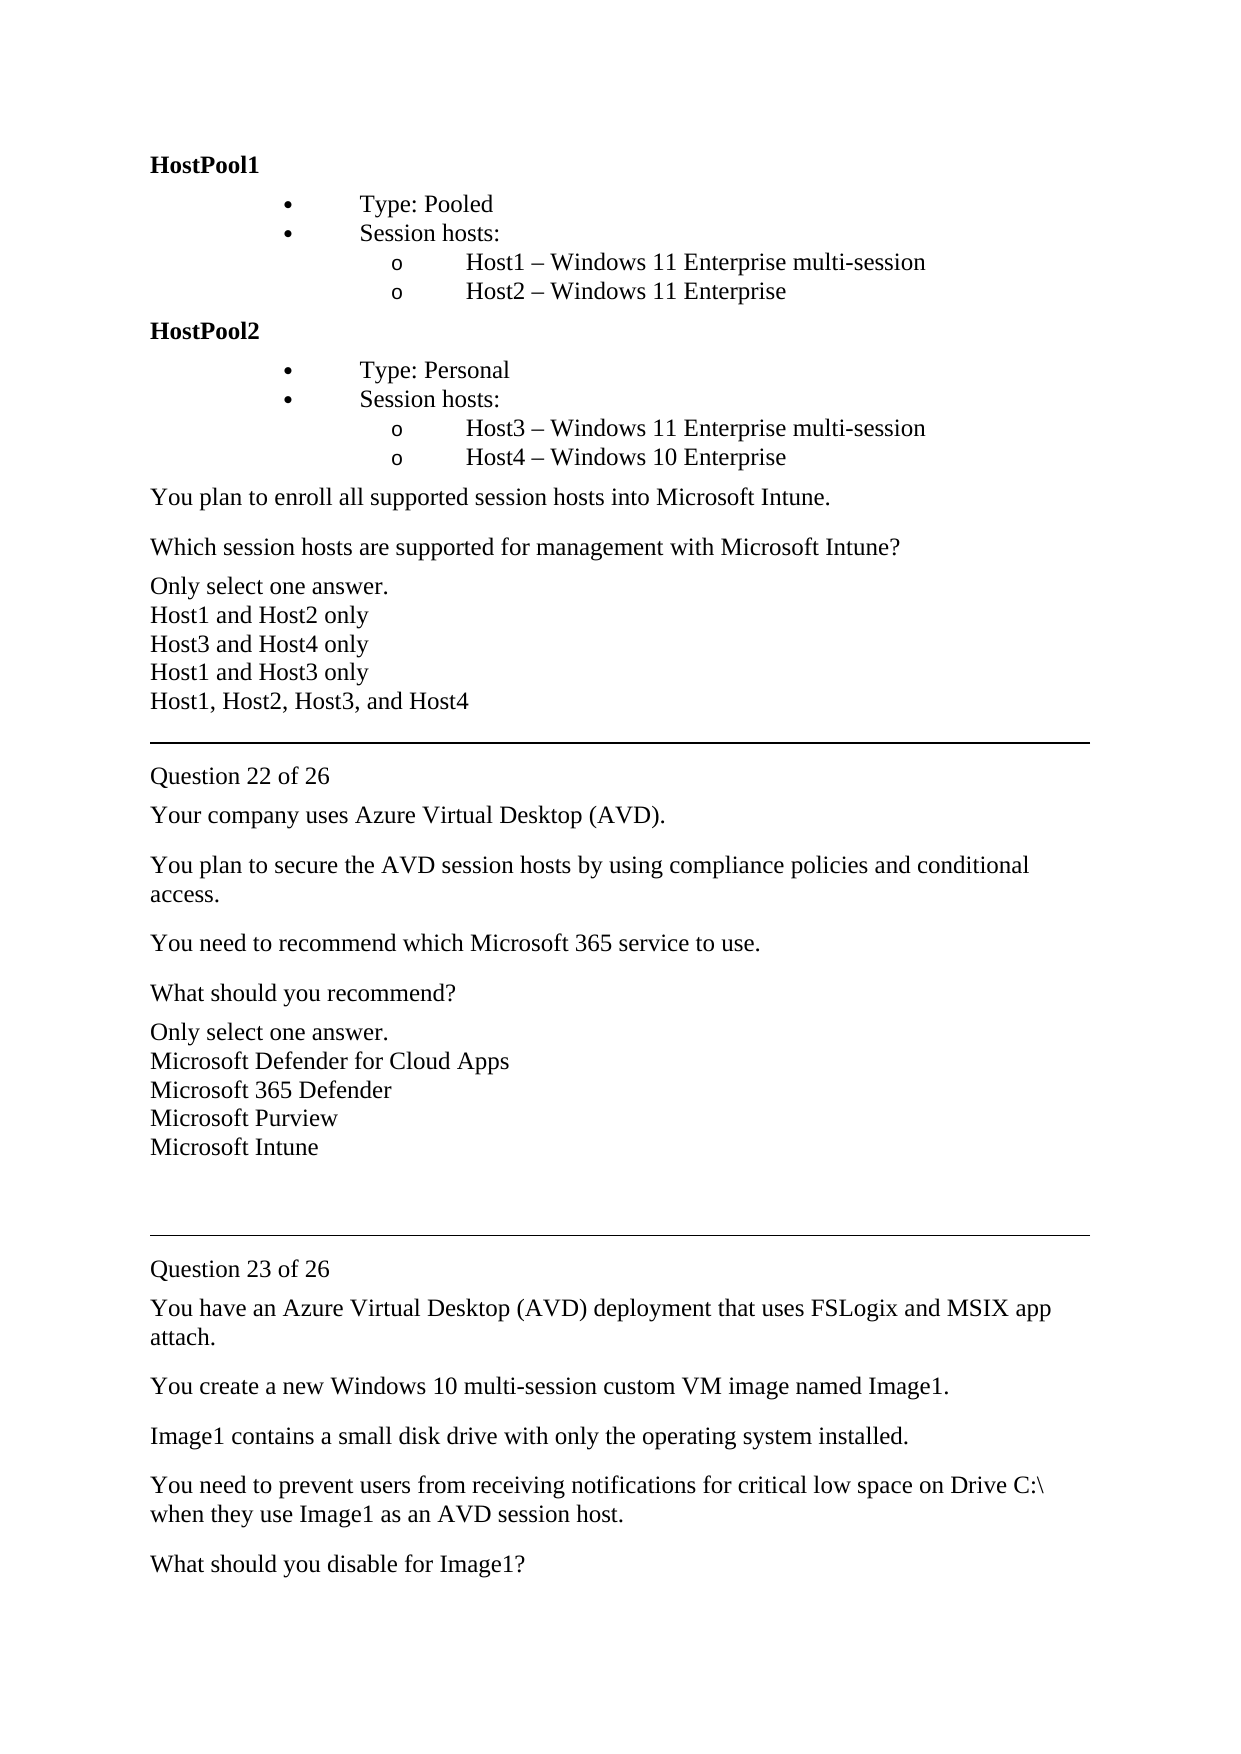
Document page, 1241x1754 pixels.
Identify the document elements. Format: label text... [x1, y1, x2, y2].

list Host2 – Windows 11 Enterprise [391, 276, 1090, 306]
list Host1 – Windows 11 Enterprise multi-session [391, 247, 1090, 276]
text Host1, Host2, Host3, and Host4 [150, 686, 1090, 715]
text You create a new Windows 10 multi-session custom VM image named Image1. [150, 1371, 1090, 1400]
text Microsoft Purview [150, 1103, 1090, 1132]
text Host1 and Host2 only [150, 600, 1090, 629]
text Host1 and Host3 only [150, 657, 1090, 686]
text Image1 contains a small disk drive with only the operating system installed. [150, 1421, 1090, 1449]
text What should you recommend? [150, 978, 1090, 1007]
list Type: Personal [284, 355, 1090, 384]
text HostPool2 [150, 316, 1090, 345]
text You plan to secure the AVD session hosts by using compliance policies and conditional access. [150, 850, 1090, 908]
text Host3 and Host4 only [150, 629, 1090, 657]
text Which session hosts are supported for management with Microsoft Intune? [150, 532, 1090, 561]
text You plan to enroll all supported session hosts into Microsoft Intune. [150, 482, 1090, 511]
text Microsoft 365 Defender [150, 1075, 1090, 1103]
text Only select one answer. [150, 571, 1090, 600]
list Host3 – Windows 11 Enterprise multi-session [391, 413, 1090, 442]
text You have an Azure Virtual Desktop (AVD) deployment that uses FSLogix and MSIX app attach. [150, 1293, 1090, 1350]
text Only select one answer. [150, 1017, 1090, 1046]
text HostPool1 [150, 150, 1090, 179]
text Question 22 of 26 [150, 761, 1090, 790]
text What should you disable for Image1? [150, 1549, 1090, 1577]
text Question 23 of 26 [150, 1254, 1090, 1282]
list Host4 – Windows 10 Enterprise [391, 442, 1090, 472]
text Microsoft Defender for Cloud Apps [150, 1046, 1090, 1075]
text You need to recommend which Microsoft 365 service to use. [150, 928, 1090, 957]
list Type: Pooled [284, 189, 1090, 218]
list Session hosts: [284, 384, 1090, 413]
text You need to prevent users from receiving notifications for critical low space on Drive C:\ when they use Image1 as an AVD session host. [150, 1470, 1090, 1528]
list Session hosts: [284, 218, 1090, 247]
text Microsoft Intune [150, 1132, 1090, 1161]
text Your company uses Azure Virtual Desktop (AVD). [150, 801, 1090, 829]
